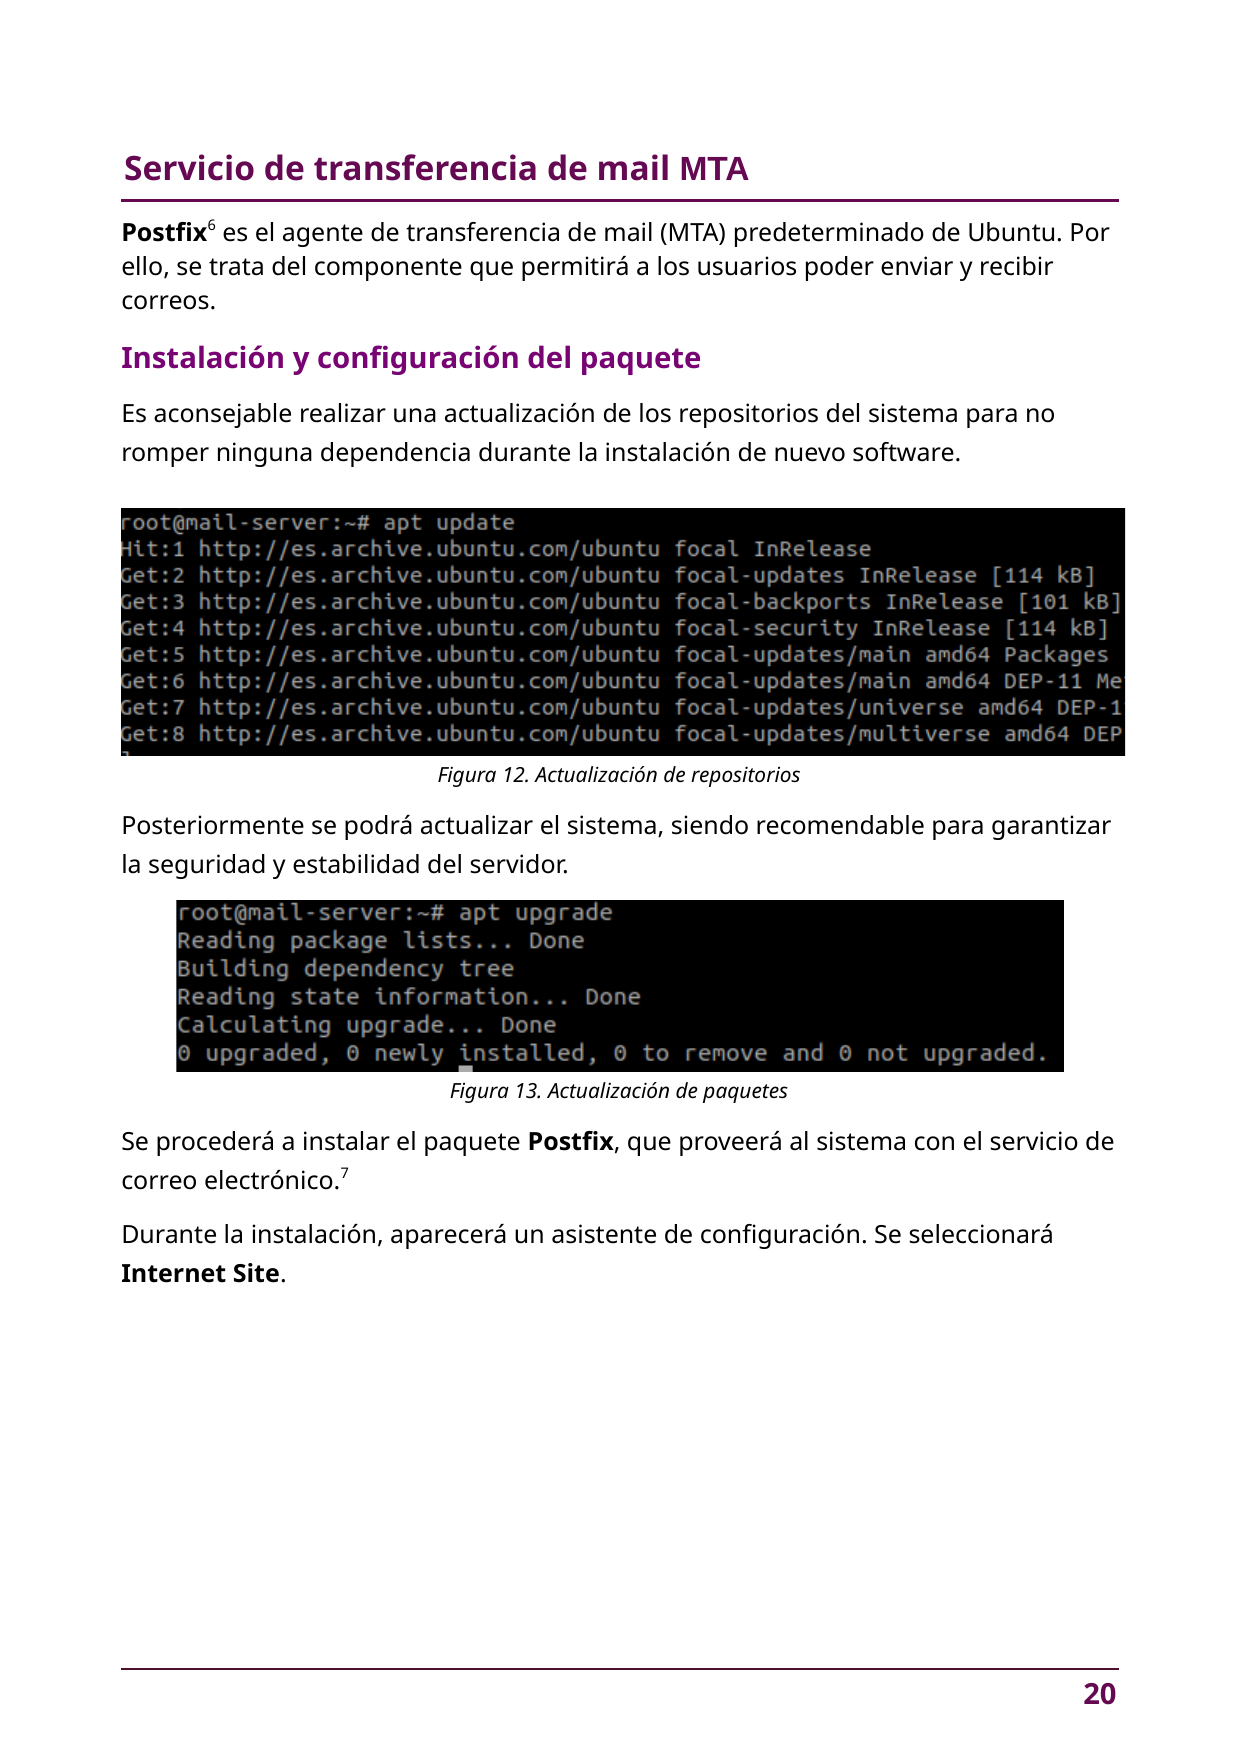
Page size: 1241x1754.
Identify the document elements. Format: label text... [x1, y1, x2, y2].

picture [121, 508, 1125, 756]
picture [176, 900, 1064, 1072]
text Se procederá a instalar el paquete Postfix, que proveerá al sistema con el servicio de correo electrónico. [121, 1123, 1119, 1197]
text Figura 12. Actualización de repositorios [121, 756, 1119, 788]
text Durante la instalación, aparecerá un asistente de configuración. Se seleccionará Internet Site. [121, 1216, 1119, 1289]
subtitle Servicio de transferencia de mail MTA [121, 142, 1119, 199]
text [121, 489, 1119, 508]
text Es aconsejable realizar una actualización de los repositorios del sistema para no romper ninguna dependencia durante la instalación de nuevo software. [121, 396, 1119, 469]
subtitle Instalación y configuración del paquete [121, 337, 1119, 377]
text Postfix es el agente de transferencia de mail (MTA) predeterminado de Ubuntu. Por ello, se trata del componente que permitirá a los usuarios poder enviar y recibir correos. [121, 214, 1119, 317]
text Posteriormente se podrá actualizar el sistema, siendo recomendable para garantizar la seguridad y estabilidad del servidor. [121, 807, 1119, 881]
text Figura 13. Actualización de paquetes [121, 900, 1119, 1105]
